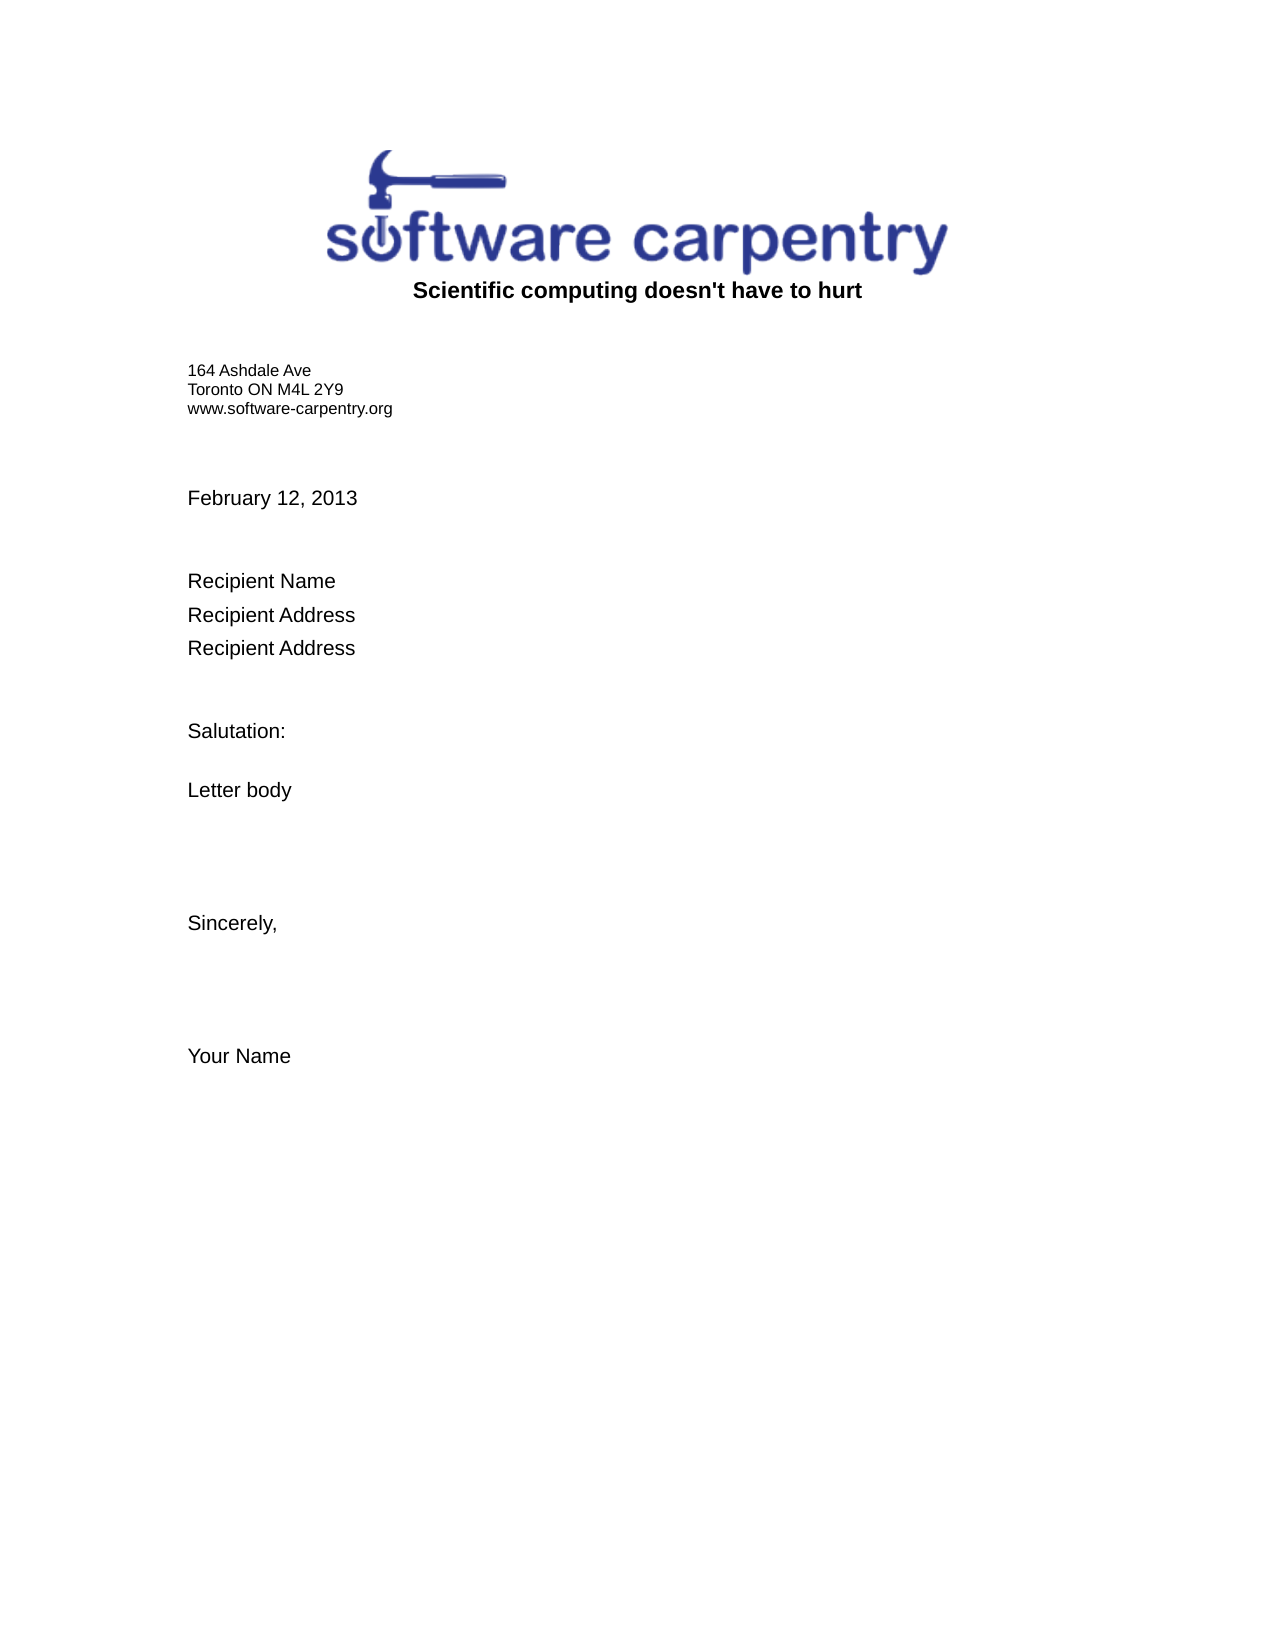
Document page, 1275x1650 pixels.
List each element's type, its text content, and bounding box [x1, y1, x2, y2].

text Your Name [187, 1035, 1087, 1068]
text Letter body [187, 768, 1087, 801]
text February 12, 2013 [187, 476, 1087, 510]
text Recipient Address [187, 593, 1087, 626]
text www.software-carpentry.org [187, 399, 1087, 418]
text 164 Ashdale Ave [187, 361, 1087, 380]
text Recipient Name [187, 560, 1087, 593]
text Toronto ON M4L 2Y9 [187, 380, 1087, 399]
picture [326, 150, 949, 277]
text Scientific computing doesn't have to hurt [187, 150, 1087, 303]
text Recipient Address [187, 626, 1087, 660]
text Sincerely, [187, 901, 1087, 935]
text Salutation: [187, 710, 1087, 743]
